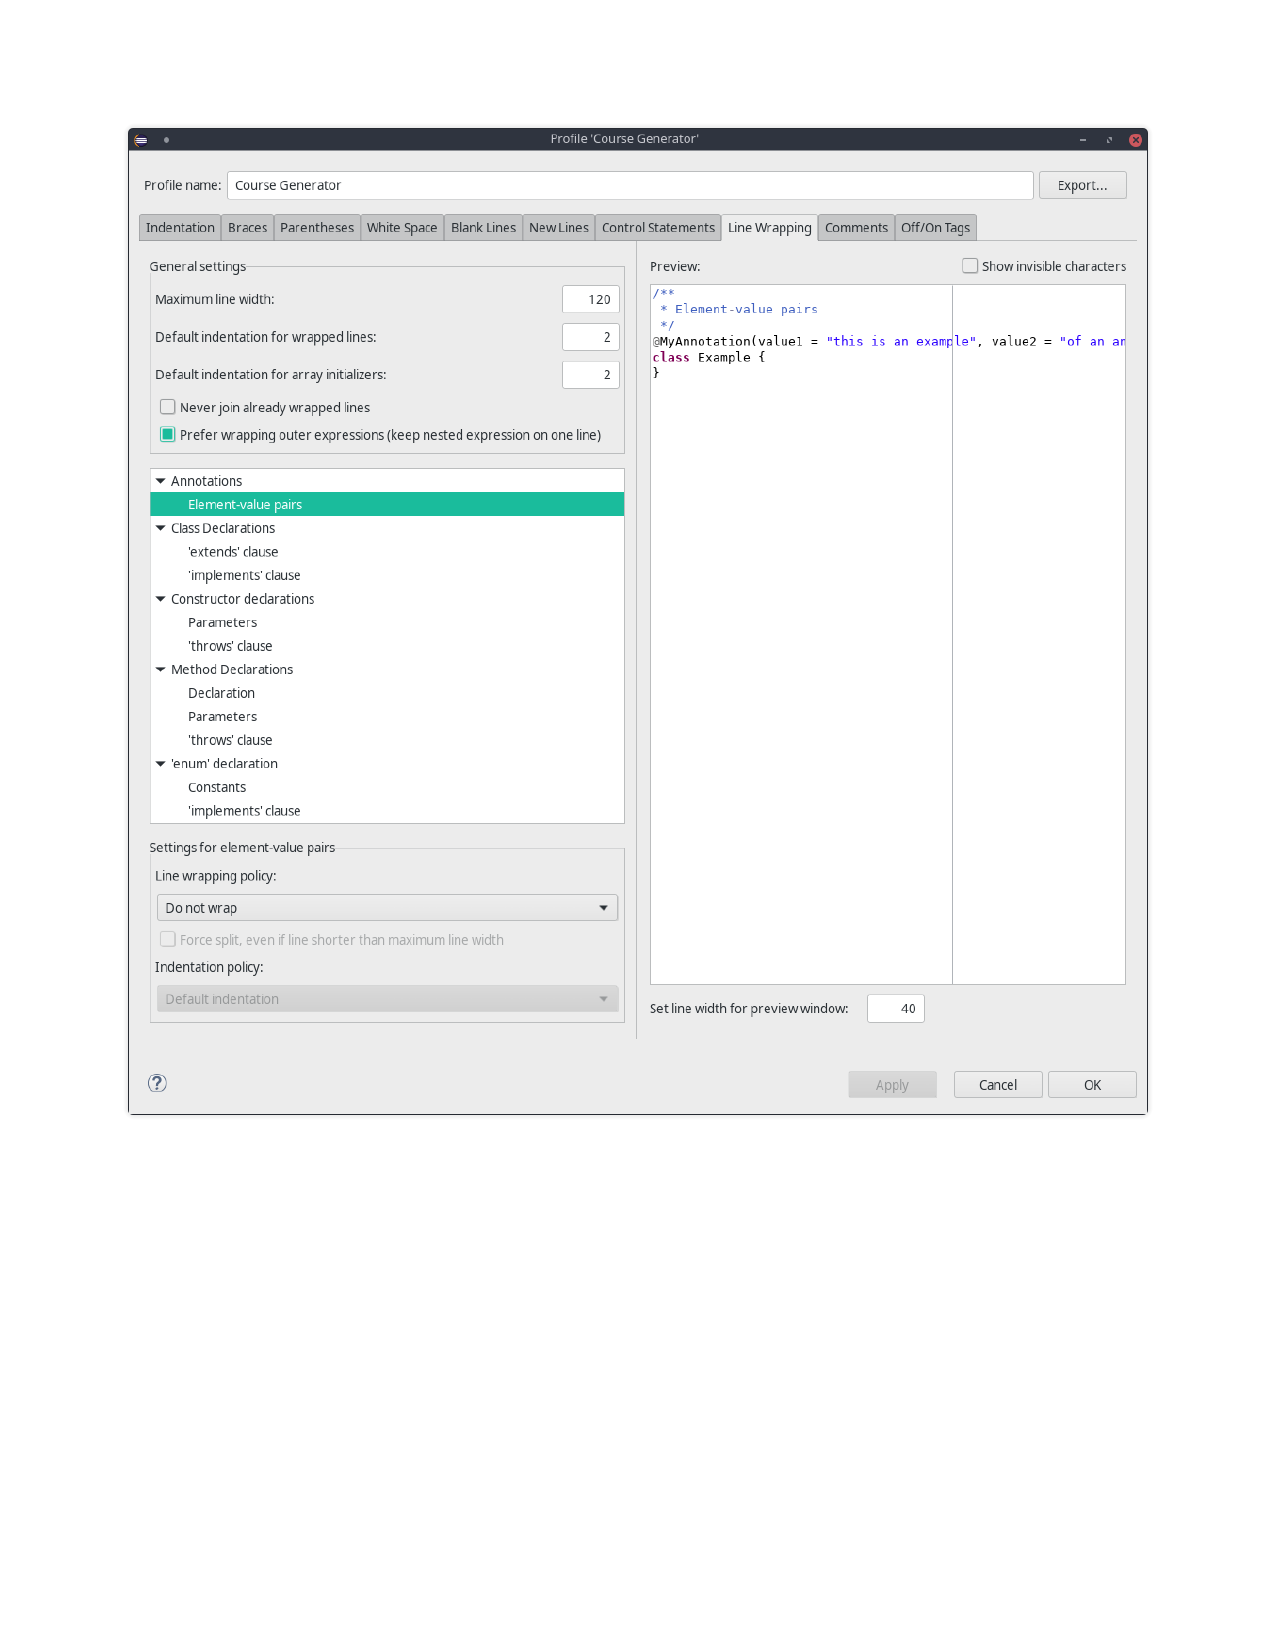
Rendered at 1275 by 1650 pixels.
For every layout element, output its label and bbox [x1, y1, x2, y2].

picture [118, 118, 1157, 1124]
